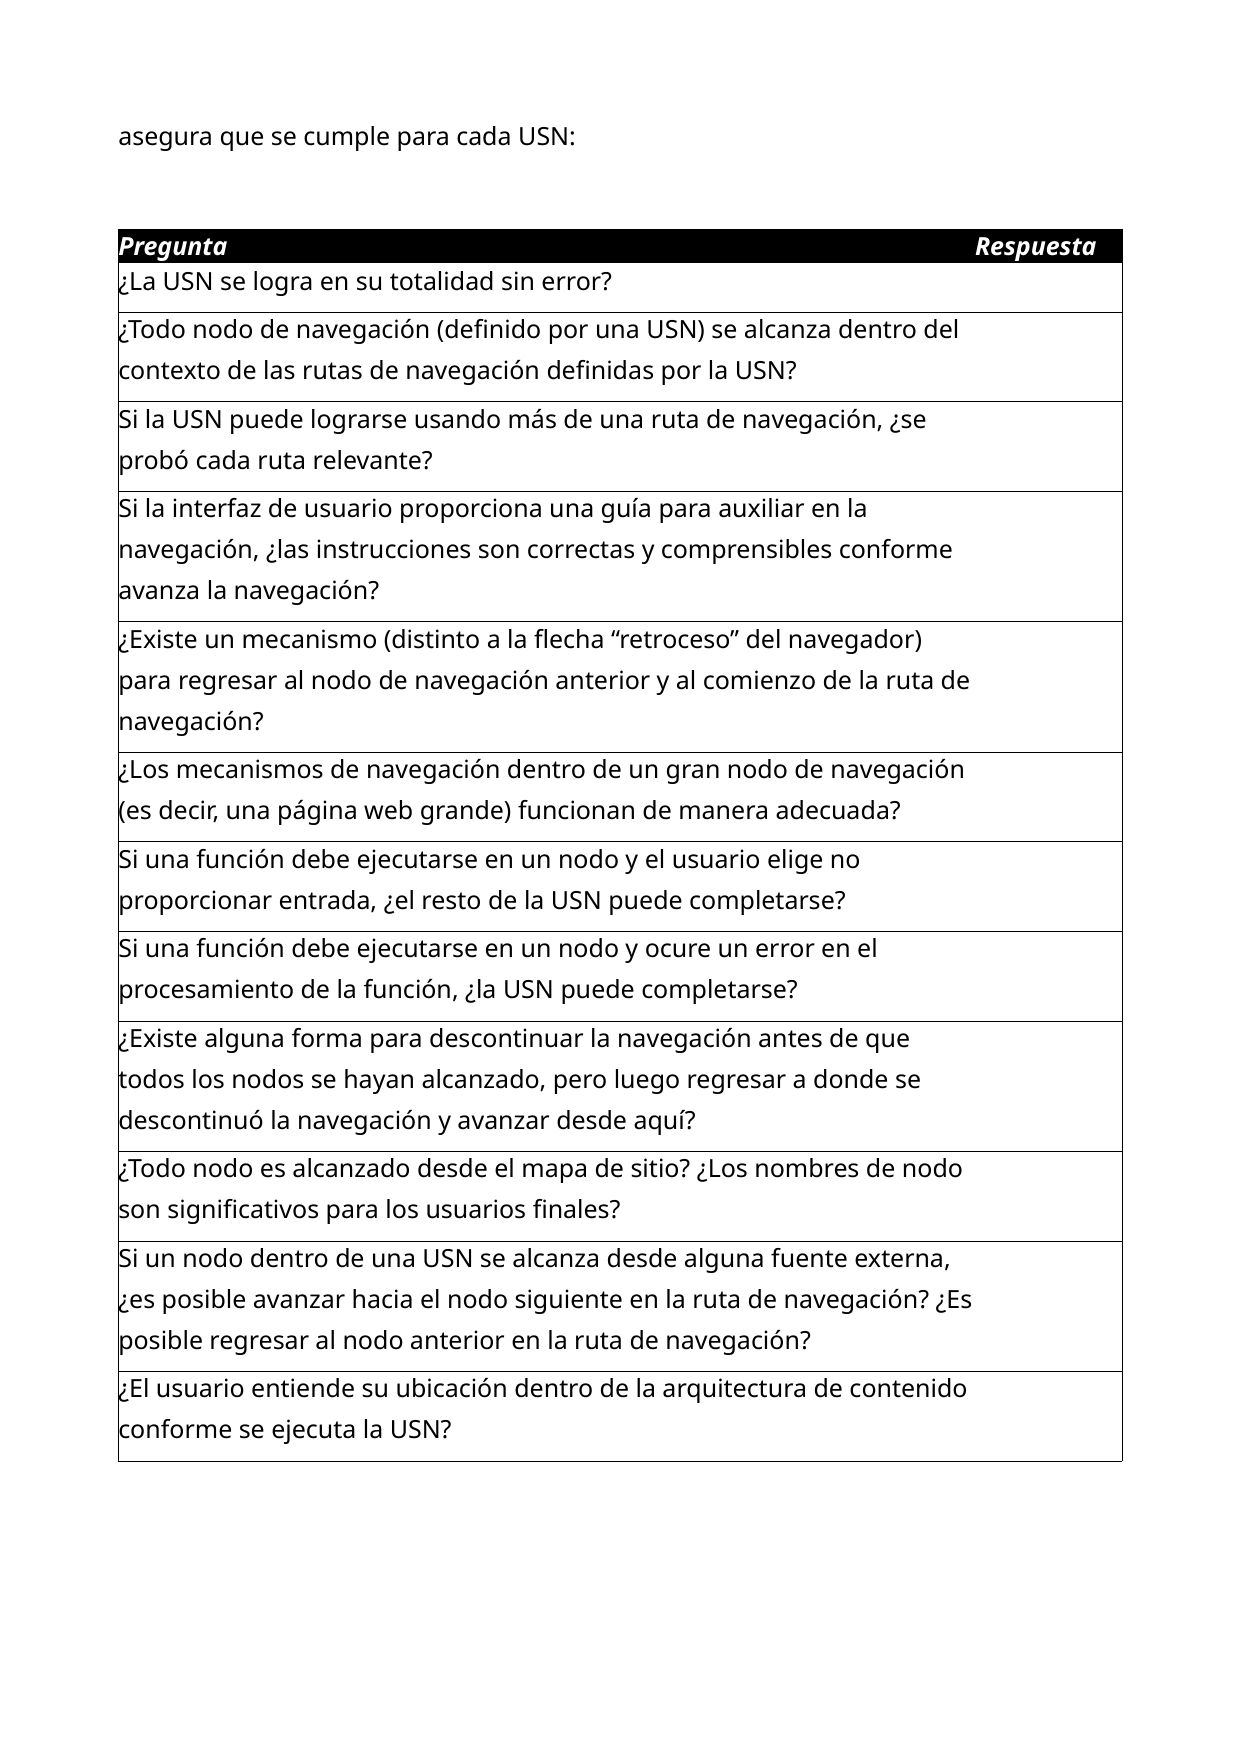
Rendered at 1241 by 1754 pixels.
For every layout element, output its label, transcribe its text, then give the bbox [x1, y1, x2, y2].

table_cell [975, 753, 1122, 841]
table_cell [975, 402, 1122, 491]
table_cell Si la USN puede lograrse usando más de una ruta de navegación, ¿se probó cada ruta relevante? [119, 402, 975, 491]
table_cell [975, 1242, 1122, 1371]
table_cell [975, 1152, 1122, 1241]
table_cell ¿Existe alguna forma para descontinuar la navegación antes de que todos los nodos se hayan alcanzado, pero luego regresar a donde se descontinuó la navegación y avanzar desde aquí? [119, 1022, 975, 1151]
table_cell [975, 622, 1122, 752]
table_cell [975, 932, 1122, 1021]
table_cell ¿Los mecanismos de navegación dentro de un gran nodo de navegación (es decir, una página web grande) funcionan de manera adecuada? [119, 753, 975, 841]
table_cell Si una función debe ejecutarse en un nodo y ocure un error en el procesamiento de la función, ¿la USN puede completarse? [119, 932, 975, 1021]
text asegura que se cumple para cada USN: [118, 118, 1122, 152]
table_cell [975, 842, 1122, 931]
table_cell Si una función debe ejecutarse en un nodo y el usuario elige no proporcionar entrada, ¿el resto de la USN puede completarse? [119, 842, 975, 931]
table_cell [975, 313, 1122, 401]
table_cell ¿El usuario entiende su ubicación dentro de la arquitectura de contenido conforme se ejecuta la USN? [119, 1372, 975, 1461]
table_cell [975, 492, 1122, 621]
table_header Respuesta [975, 230, 1122, 263]
table_cell ¿Todo nodo es alcanzado desde el mapa de sitio? ¿Los nombres de nodo son significativos para los usuarios finales? [119, 1152, 975, 1241]
table_cell ¿Todo nodo de navegación (definido por una USN) se alcanza dentro del contexto de las rutas de navegación definidas por la USN? [119, 313, 975, 401]
table_cell [975, 1022, 1122, 1151]
table_cell ¿La USN se logra en su totalidad sin error? [119, 263, 975, 312]
table_cell Si un nodo dentro de una USN se alcanza desde alguna fuente externa, ¿es posible avanzar hacia el nodo siguiente en la ruta de navegación? ¿Es posible regresar al nodo anterior en la ruta de navegación? [119, 1242, 975, 1371]
table_cell [975, 263, 1122, 312]
table_cell Si la interfaz de usuario proporciona una guía para auxiliar en la navegación, ¿las instrucciones son correctas y comprensibles conforme avanza la navegación? [119, 492, 975, 621]
table_header Pregunta [119, 230, 975, 263]
table_cell ¿Existe un mecanismo (distinto a la flecha “retroceso” del navegador) para regresar al nodo de navegación anterior y al comienzo de la ruta de navegación? [119, 622, 975, 752]
table_cell [975, 1372, 1122, 1461]
